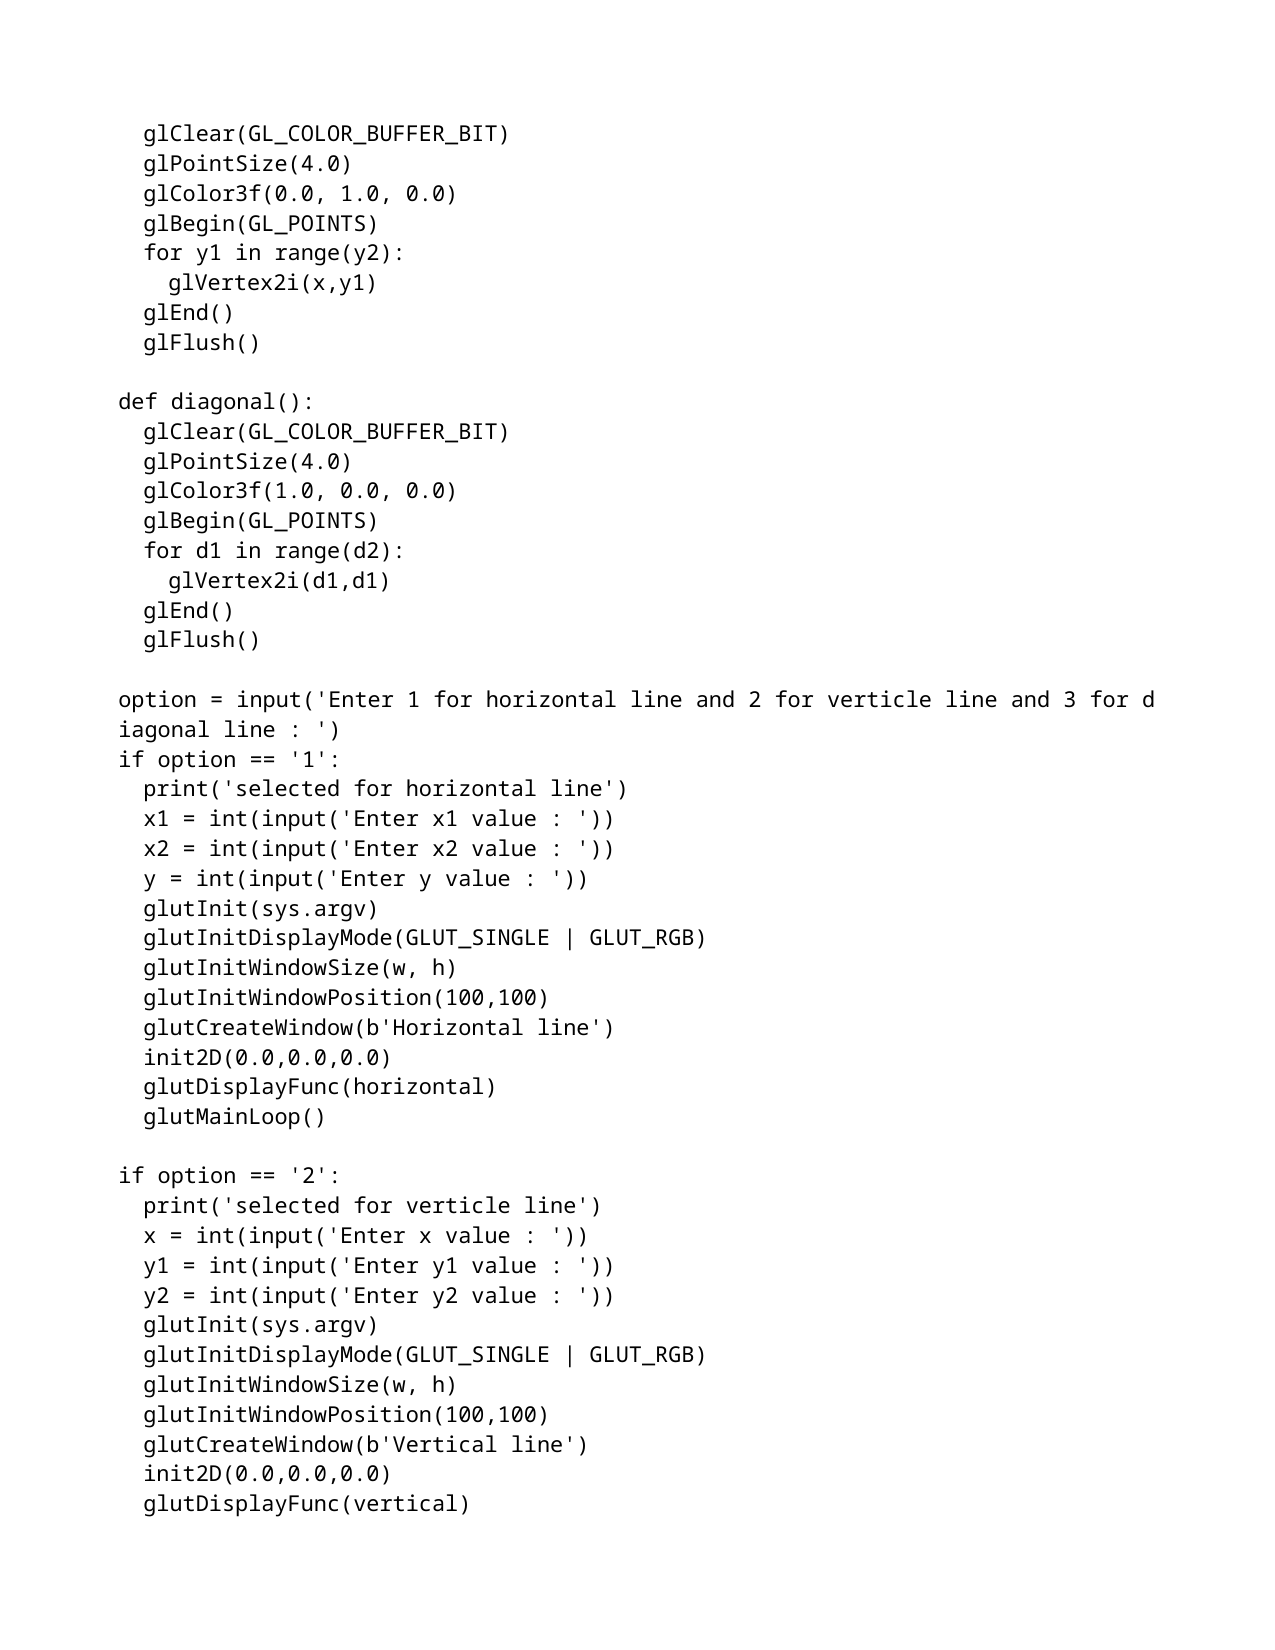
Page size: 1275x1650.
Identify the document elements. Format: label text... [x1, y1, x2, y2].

text x = int(input('Enter x value : ')) [118, 1220, 1157, 1250]
text print('selected for verticle line') [118, 1190, 1157, 1220]
text x1 = int(input('Enter x1 value : ')) [118, 803, 1157, 833]
text glColor3f(1.0, 0.0, 0.0) [118, 476, 1157, 505]
text glutInitDisplayMode(GLUT_SINGLE | GLUT_RGB) [118, 922, 1157, 952]
text glutMainLoop() [118, 1101, 1157, 1131]
text glutInit(sys.argv) [118, 892, 1157, 922]
text glClear(GL_COLOR_BUFFER_BIT) [118, 416, 1157, 446]
text glutInitWindowSize(w, h) [118, 952, 1157, 982]
text glutInitDisplayMode(GLUT_SINGLE | GLUT_RGB) [118, 1339, 1157, 1369]
text x2 = int(input('Enter x2 value : ')) [118, 833, 1157, 863]
text glutDisplayFunc(horizontal) [118, 1071, 1157, 1101]
text glVertex2i(d1,d1) [118, 565, 1157, 595]
text glutCreateWindow(b'Horizontal line') [118, 1012, 1157, 1041]
text y = int(input('Enter y value : ')) [118, 863, 1157, 892]
text init2D(0.0,0.0,0.0) [118, 1458, 1157, 1488]
text init2D(0.0,0.0,0.0) [118, 1041, 1157, 1071]
text glutDisplayFunc(vertical) [118, 1488, 1157, 1518]
text y1 = int(input('Enter y1 value : ')) [118, 1250, 1157, 1280]
text y2 = int(input('Enter y2 value : ')) [118, 1280, 1157, 1309]
text glutInit(sys.argv) [118, 1309, 1157, 1339]
text glutInitWindowPosition(100,100) [118, 1399, 1157, 1429]
text glPointSize(4.0) [118, 446, 1157, 476]
text option = input('Enter 1 for horizontal line and 2 for verticle line and 3 for diagonal line : ') [118, 684, 1157, 743]
text glEnd() [118, 297, 1157, 327]
text glBegin(GL_POINTS) [118, 207, 1157, 237]
text print('selected for horizontal line') [118, 773, 1157, 803]
text glClear(GL_COLOR_BUFFER_BIT) [118, 118, 1157, 148]
text glEnd() [118, 595, 1157, 624]
text for y1 in range(y2): [118, 237, 1157, 267]
text glBegin(GL_POINTS) [118, 505, 1157, 535]
text if option == '1': [118, 743, 1157, 773]
text if option == '2': [118, 1161, 1157, 1190]
text glColor3f(0.0, 1.0, 0.0) [118, 178, 1157, 207]
text glutInitWindowSize(w, h) [118, 1369, 1157, 1399]
text glFlush() [118, 624, 1157, 654]
text glPointSize(4.0) [118, 148, 1157, 178]
text def diagonal(): [118, 386, 1157, 416]
text for d1 in range(d2): [118, 535, 1157, 565]
text glutCreateWindow(b'Vertical line') [118, 1429, 1157, 1458]
text glutInitWindowPosition(100,100) [118, 982, 1157, 1012]
text glFlush() [118, 327, 1157, 356]
text glVertex2i(x,y1) [118, 267, 1157, 297]
